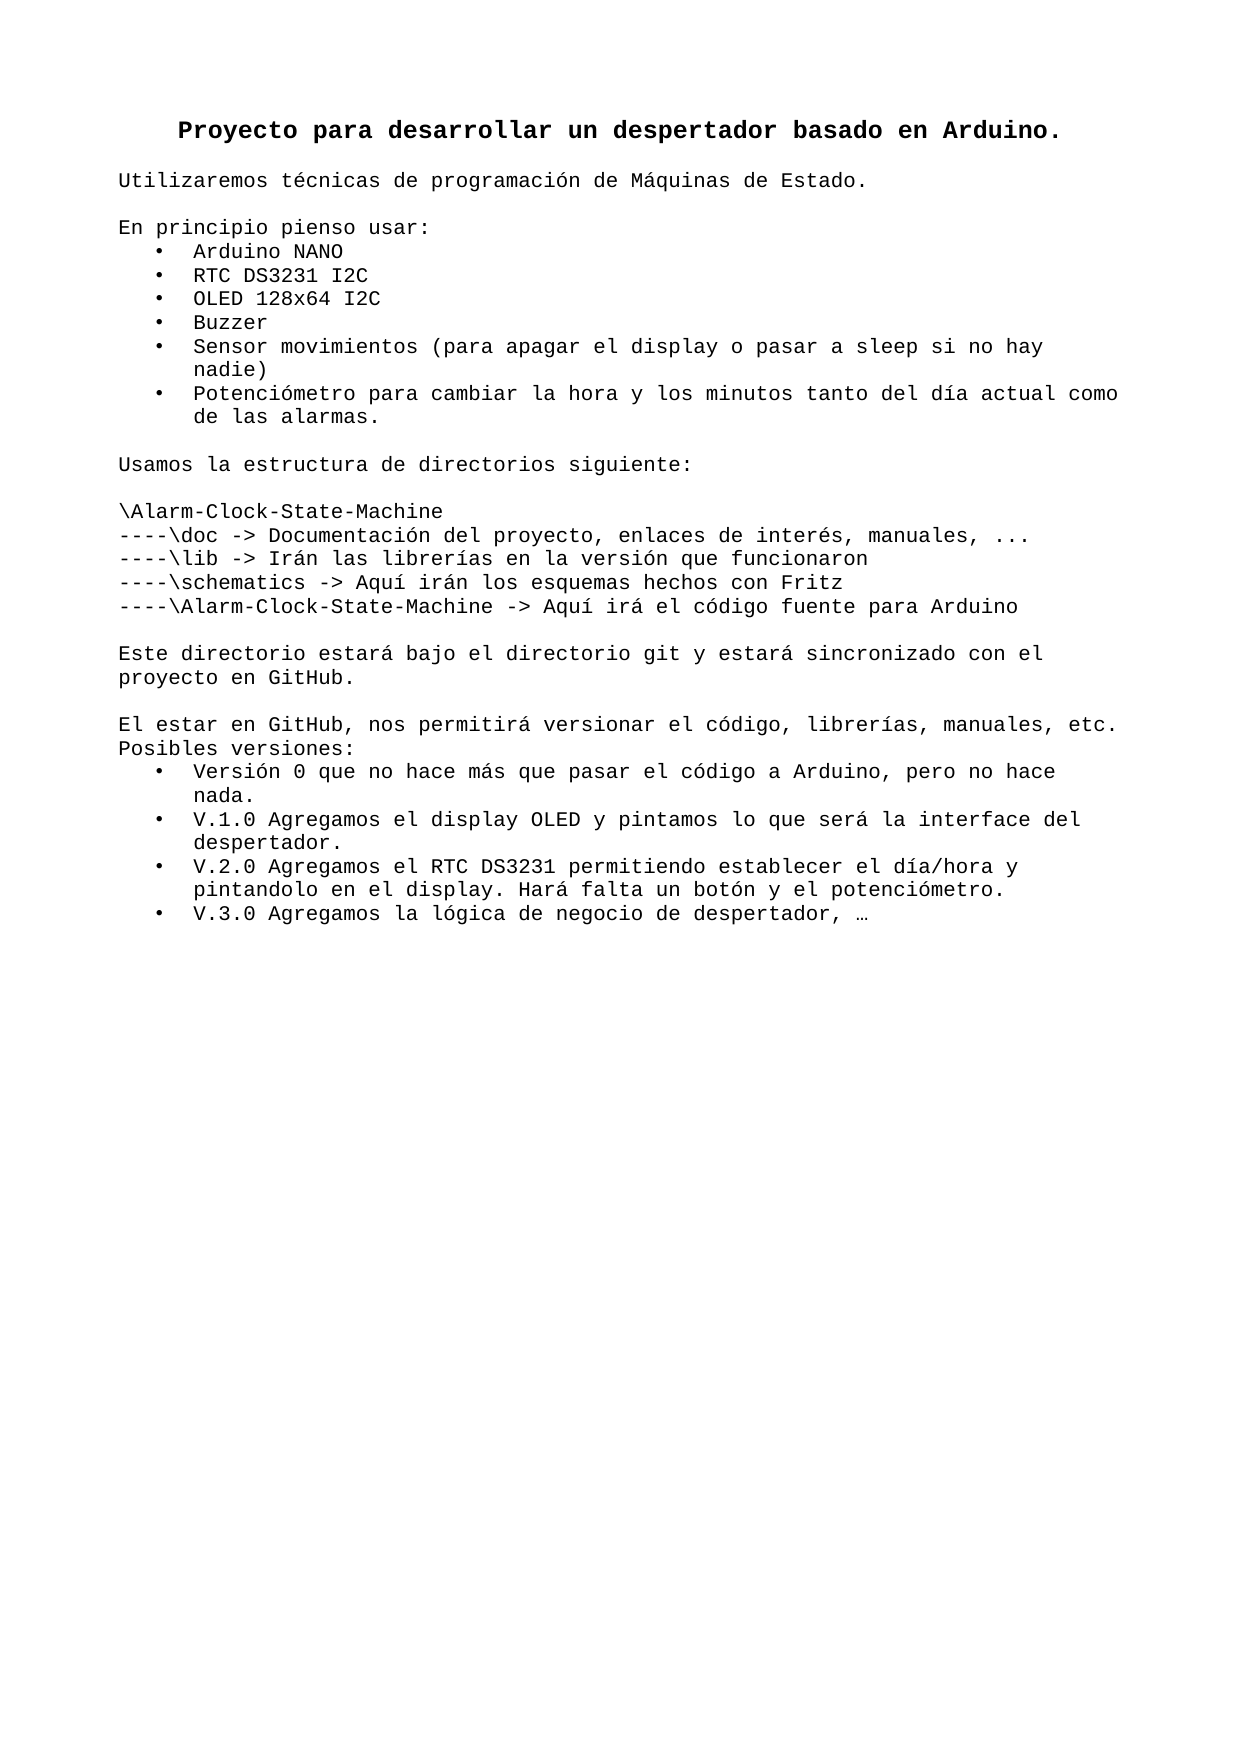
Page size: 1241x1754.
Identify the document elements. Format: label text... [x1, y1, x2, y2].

list Buzzer [156, 312, 1122, 336]
text Usamos la estructura de directorios siguiente: [118, 454, 1122, 477]
list Sensor movimientos (para apagar el display o pasar a sleep si no hay nadie) [156, 336, 1122, 383]
list V.3.0 Agregamos la lógica de negocio de despertador, … [156, 903, 1122, 927]
list V.2.0 Agregamos el RTC DS3231 permitiendo establecer el día/hora y pintandolo en el display. Hará falta un botón y el potenciómetro. [156, 856, 1122, 903]
text Posibles versiones: [118, 738, 1122, 761]
list Potenciómetro para cambiar la hora y los minutos tanto del día actual como de las alarmas. [156, 383, 1122, 430]
text Este directorio estará bajo el directorio git y estará sincronizado con el proyecto en GitHub. [118, 643, 1122, 690]
text ----\doc -> Documentación del proyecto, enlaces de interés, manuales, ... [118, 525, 1122, 548]
text Proyecto para desarrollar un despertador basado en Arduino. [118, 118, 1122, 146]
list V.1.0 Agregamos el display OLED y pintamos lo que será la interface del despertador. [156, 808, 1122, 856]
text Utilizaremos técnicas de programación de Máquinas de Estado. [118, 170, 1122, 194]
list RTC DS3231 I2C [156, 265, 1122, 288]
text ----\lib -> Irán las librerías en la versión que funcionaron [118, 548, 1122, 572]
list OLED 128x64 I2C [156, 288, 1122, 312]
text En principio pienso usar: [118, 217, 1122, 241]
text El estar en GitHub, nos permitirá versionar el código, librerías, manuales, etc. [118, 714, 1122, 738]
text ----\Alarm-Clock-State-Machine -> Aquí irá el código fuente para Arduino [118, 596, 1122, 619]
list Arduino NANO [156, 241, 1122, 265]
text ----\schematics -> Aquí irán los esquemas hechos con Fritz [118, 572, 1122, 596]
text \Alarm-Clock-State-Machine [118, 501, 1122, 525]
list Versión 0 que no hace más que pasar el código a Arduino, pero no hace nada. [156, 761, 1122, 808]
